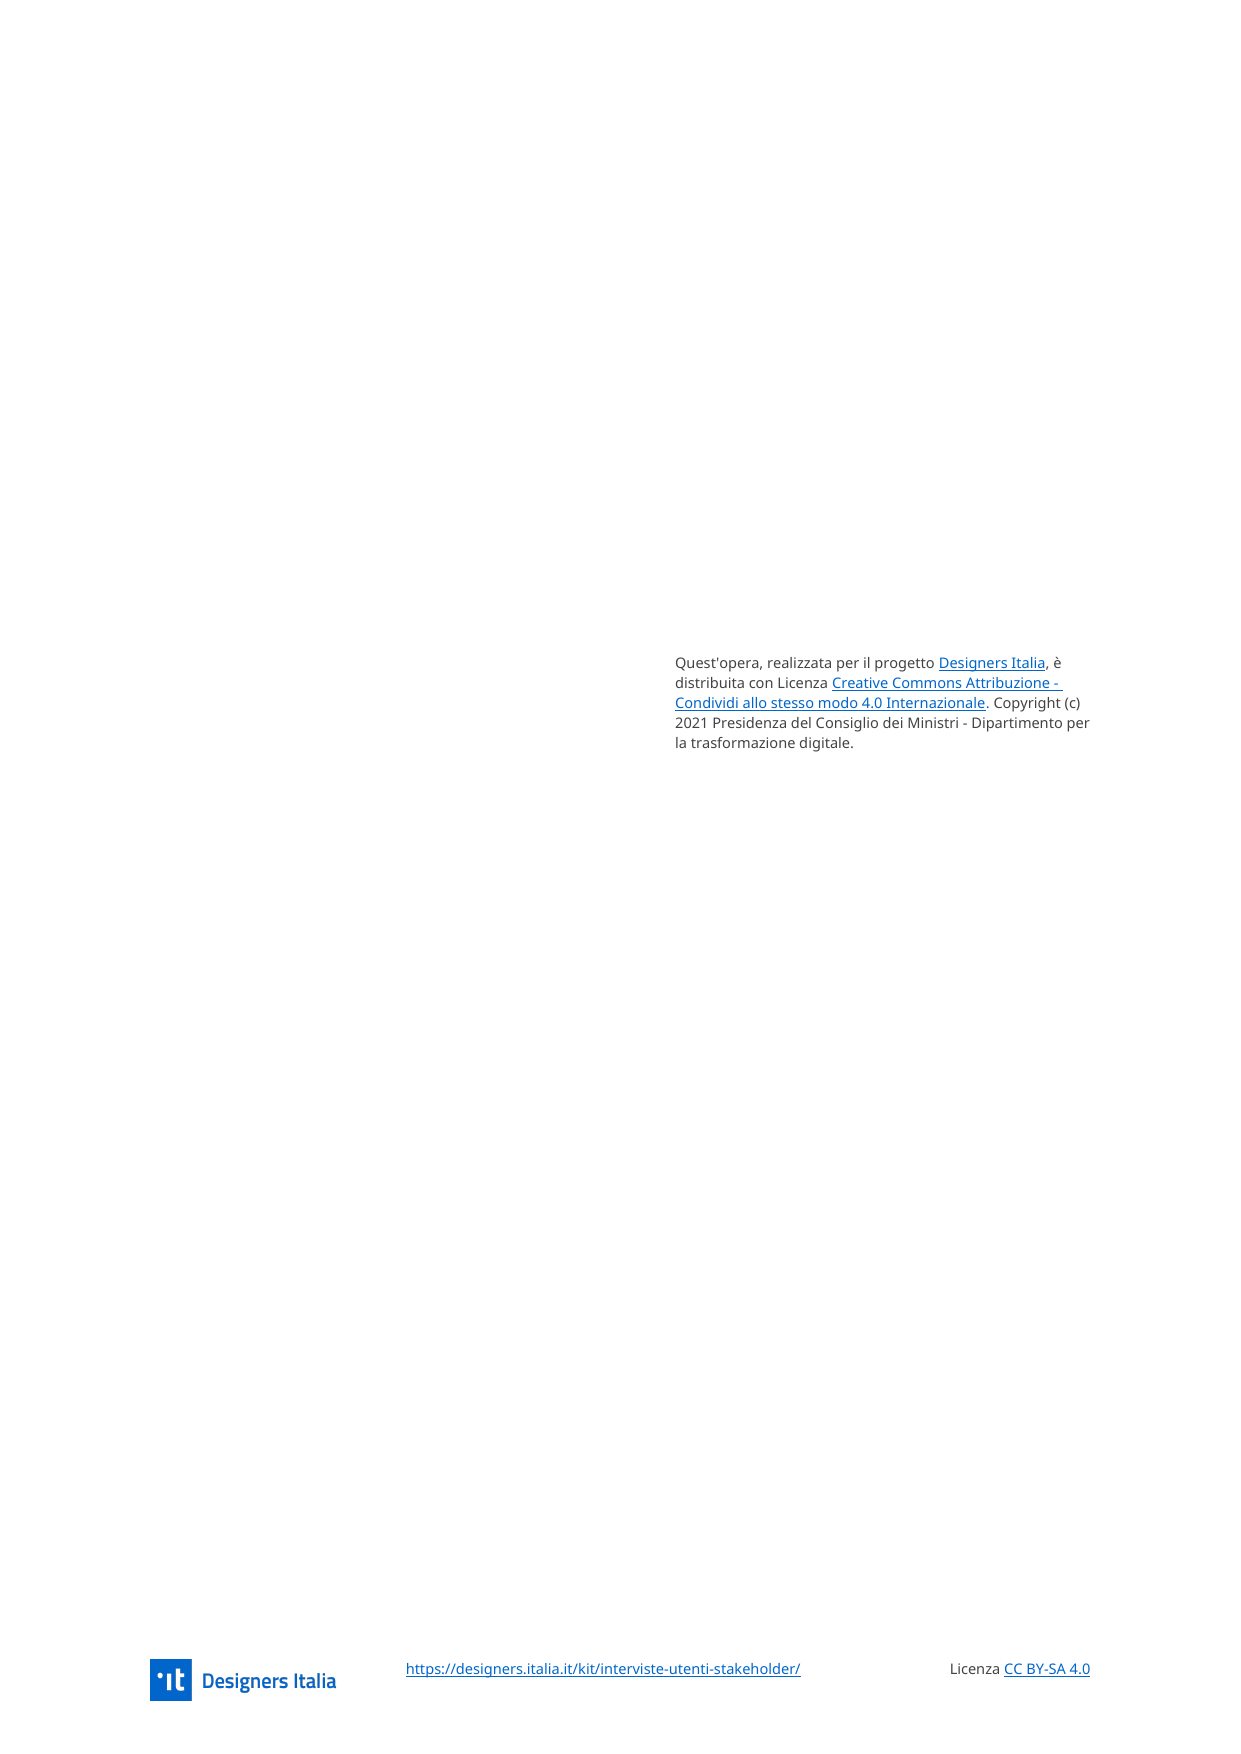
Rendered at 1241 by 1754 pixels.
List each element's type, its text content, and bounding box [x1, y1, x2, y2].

picture [150, 1659, 347, 1701]
text Quest'opera, realizzata per il progetto Designers Italia, è distribuita con Licenza Creative Commons Attribuzione - Condividi allo stesso modo 4.0 Internazionale. Copyright (c) 2021 Presidenza del Consiglio dei Ministri - Dipartimento per la trasformazione digitale. [675, 653, 1090, 753]
